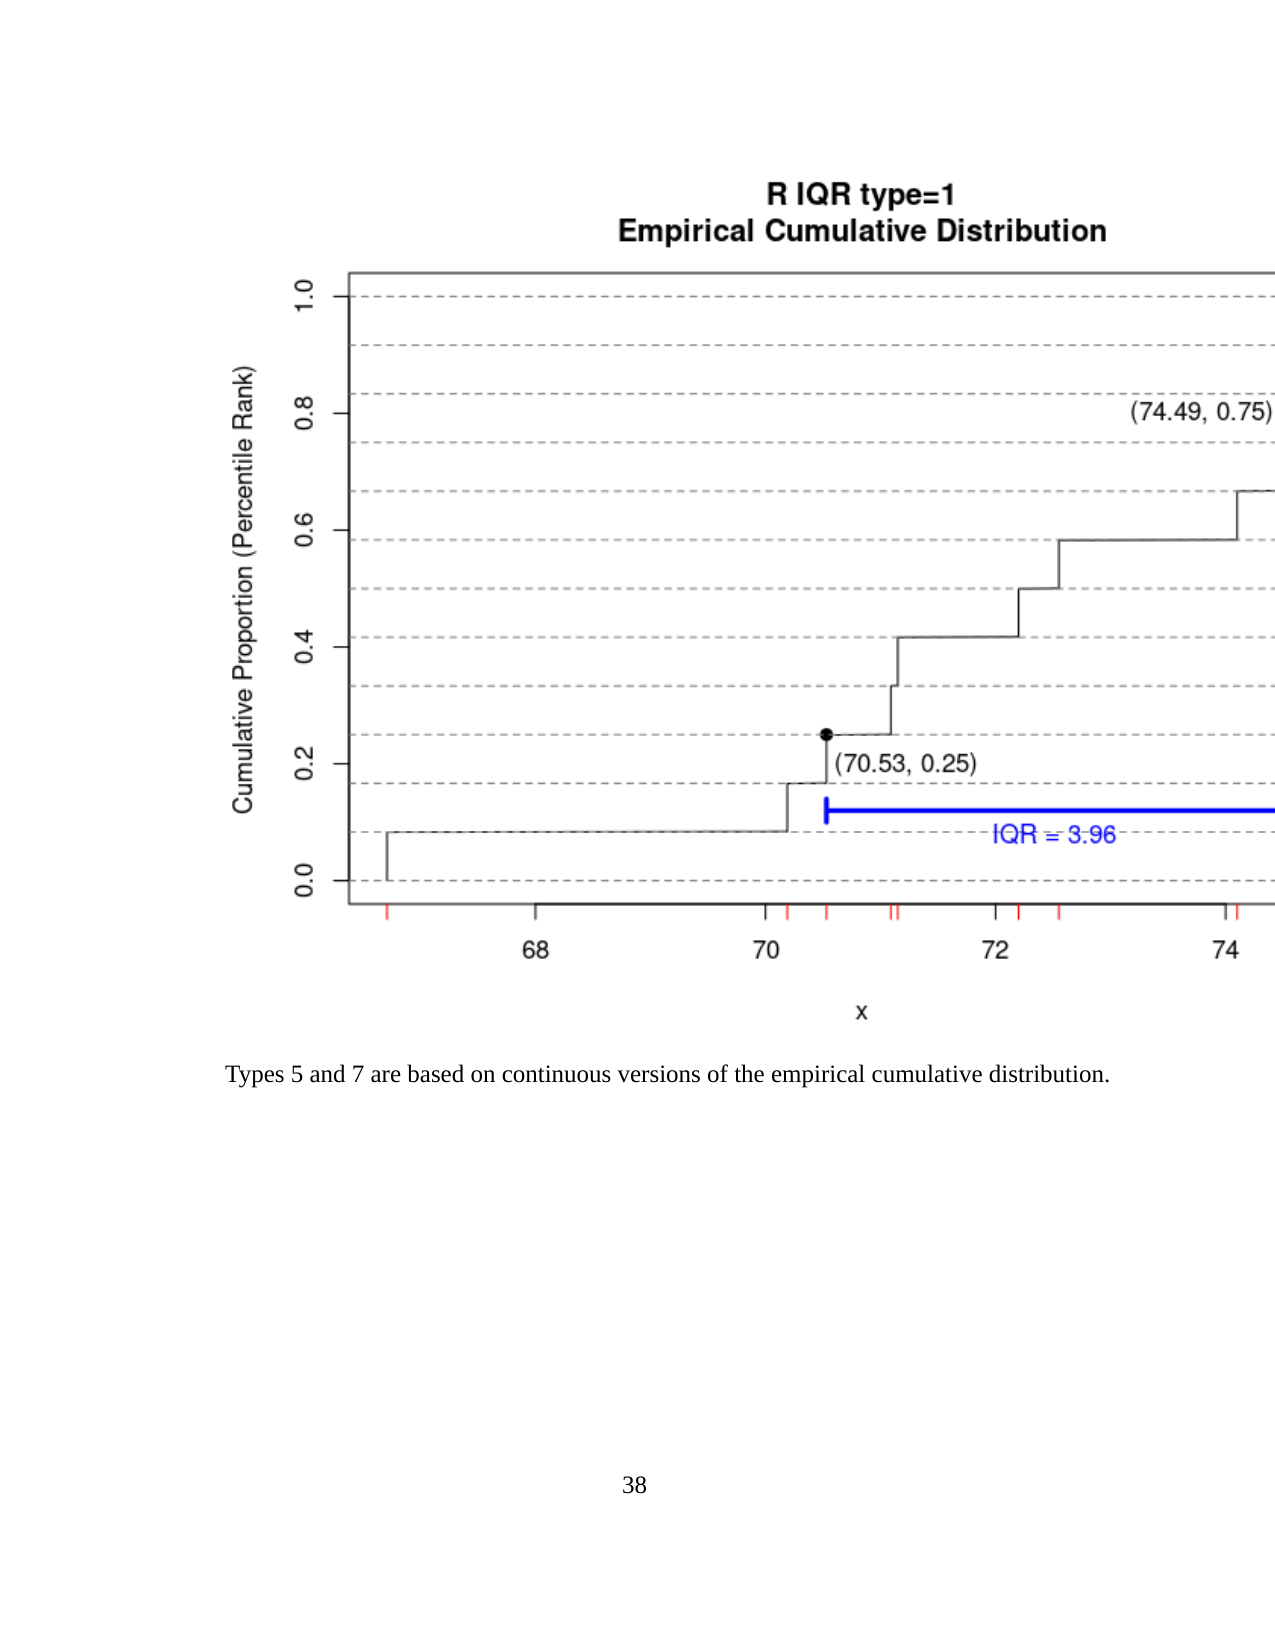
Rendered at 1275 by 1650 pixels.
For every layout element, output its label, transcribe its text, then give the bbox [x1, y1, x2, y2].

picture [225, 150, 1275, 1059]
list Types 5 and 7 are based on continuous versions of the empirical cumulative distribution. [187, 150, 1125, 1088]
